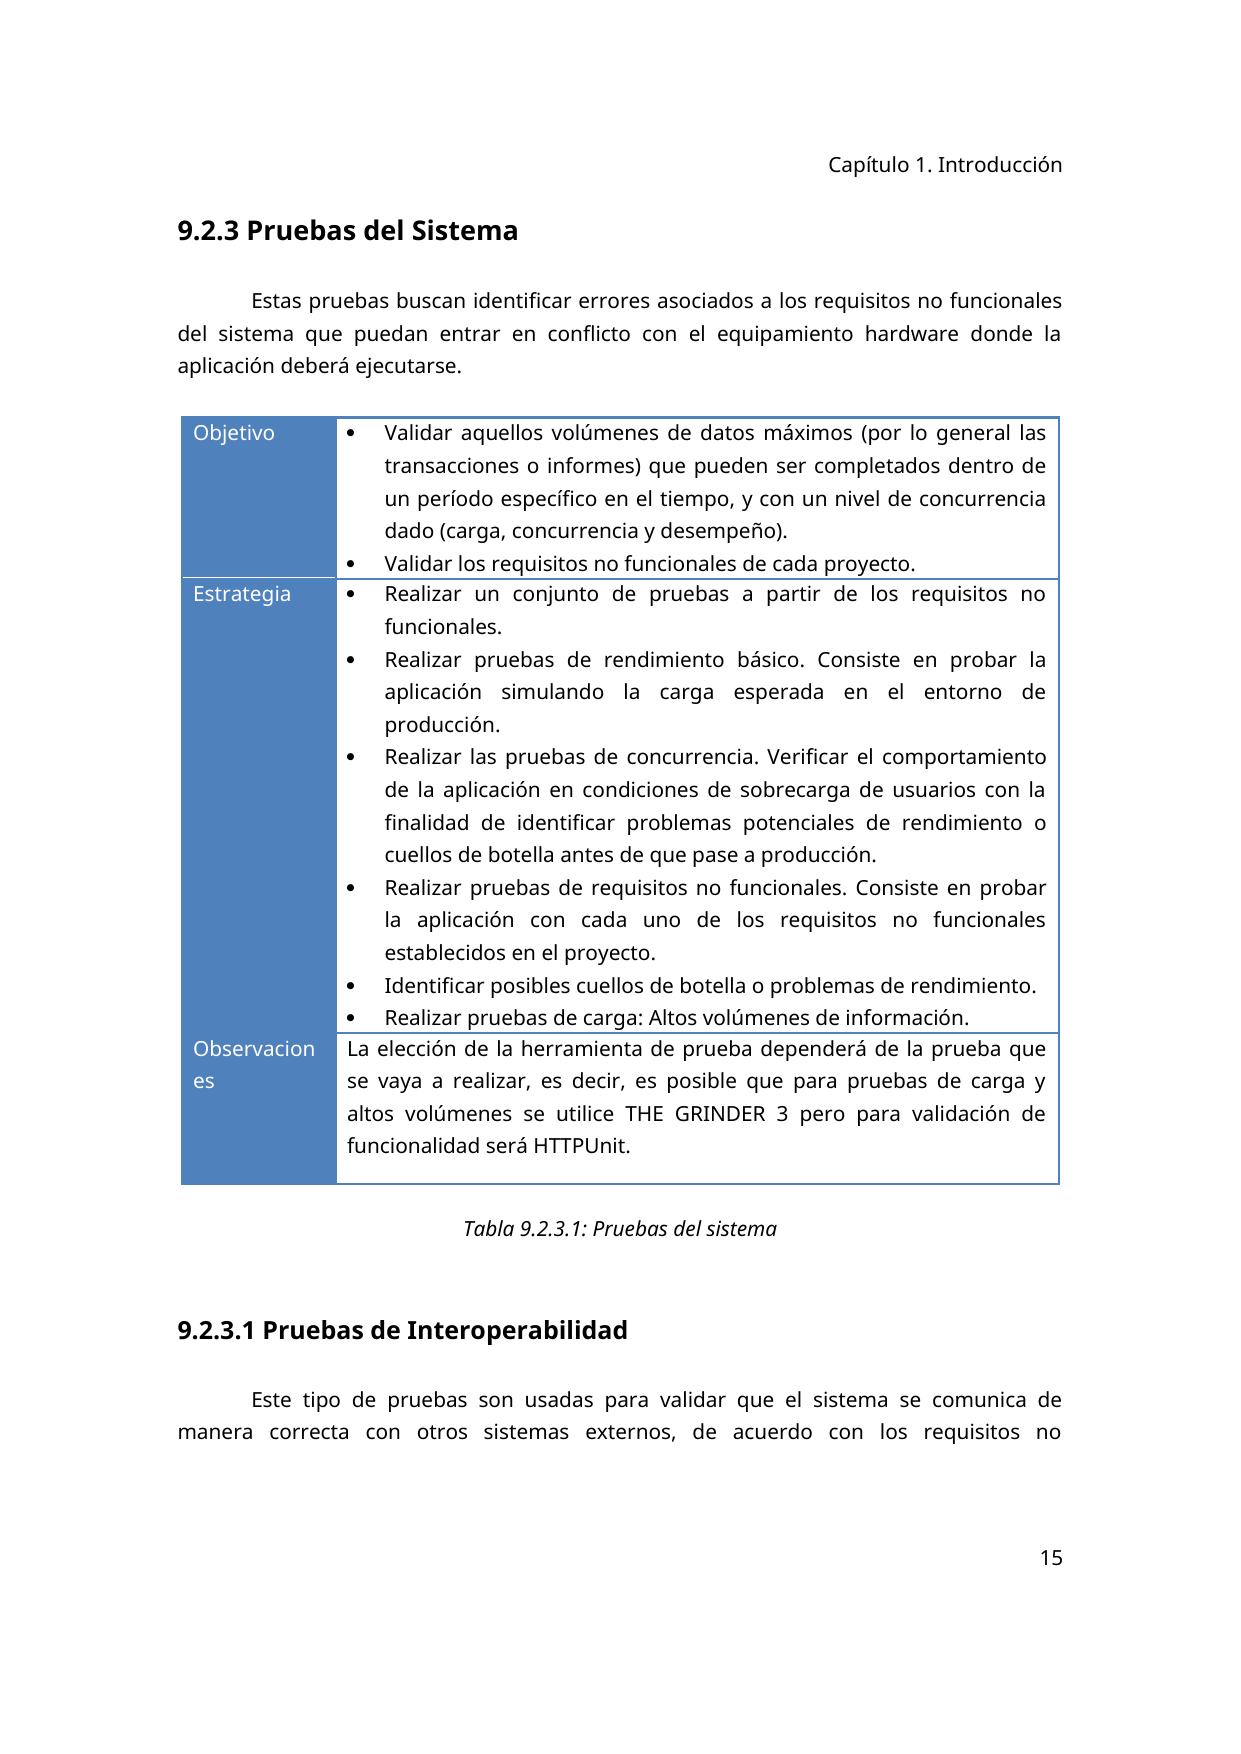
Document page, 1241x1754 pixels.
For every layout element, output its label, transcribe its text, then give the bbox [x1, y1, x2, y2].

table_cell Observaciones [183, 1034, 335, 1183]
table_cell Realizar un conjunto de pruebas a partir de los requisitos no funcionales. Realizar pruebas de rendimiento básico. Consiste en probar la aplicación simulando la carga esperada en el entorno de producción. Realizar las pruebas de concurrencia. Verificar el comportamiento de la aplicación en condiciones de sobrecarga de usuarios con la finalidad de identificar problemas potenciales de rendimiento o cuellos de botella antes de que pase a producción. Realizar pruebas de requisitos no funcionales. Consiste en probar la aplicación con cada uno de los requisitos no funcionales establecidos en el proyecto. Identificar posibles cuellos de botella o problemas de rendimiento. Realizar pruebas de carga: Altos volúmenes de información. [337, 580, 1058, 1032]
table_cell La elección de la herramienta de prueba dependerá de la prueba que se vaya a realizar, es decir, es posible que para pruebas de carga y altos volúmenes se utilice THE GRINDER 3 pero para validación de funcionalidad será HTTPUnit. [337, 1034, 1058, 1183]
table_header Objetivo [183, 419, 335, 577]
subtitle 9.2.3 Pruebas del Sistema [177, 211, 1063, 248]
table_header Validar aquellos volúmenes de datos máximos (por lo general las transacciones o informes) que pueden ser completados dentro de un período específico en el tiempo, y con un nivel de concurrencia dado (carga, concurrencia y desempeño). Validar los requisitos no funcionales de cada proyecto. [337, 419, 1058, 577]
text Tabla 9.2.3.1: Pruebas del sistema [267, 1214, 973, 1243]
subtitle 9.2.3.1 Pruebas de Interoperabilidad [177, 1313, 1063, 1347]
text Este tipo de pruebas son usadas para validar que el sistema se comunica de manera correcta con otros sistemas externos, de acuerdo con los requisitos no [177, 1385, 1063, 1446]
table_cell Estrategia [183, 580, 335, 1032]
text Estas pruebas buscan identificar errores asociados a los requisitos no funcionales del sistema que puedan entrar en conflicto con el equipamiento hardware donde la aplicación deberá ejecutarse. [177, 286, 1063, 380]
